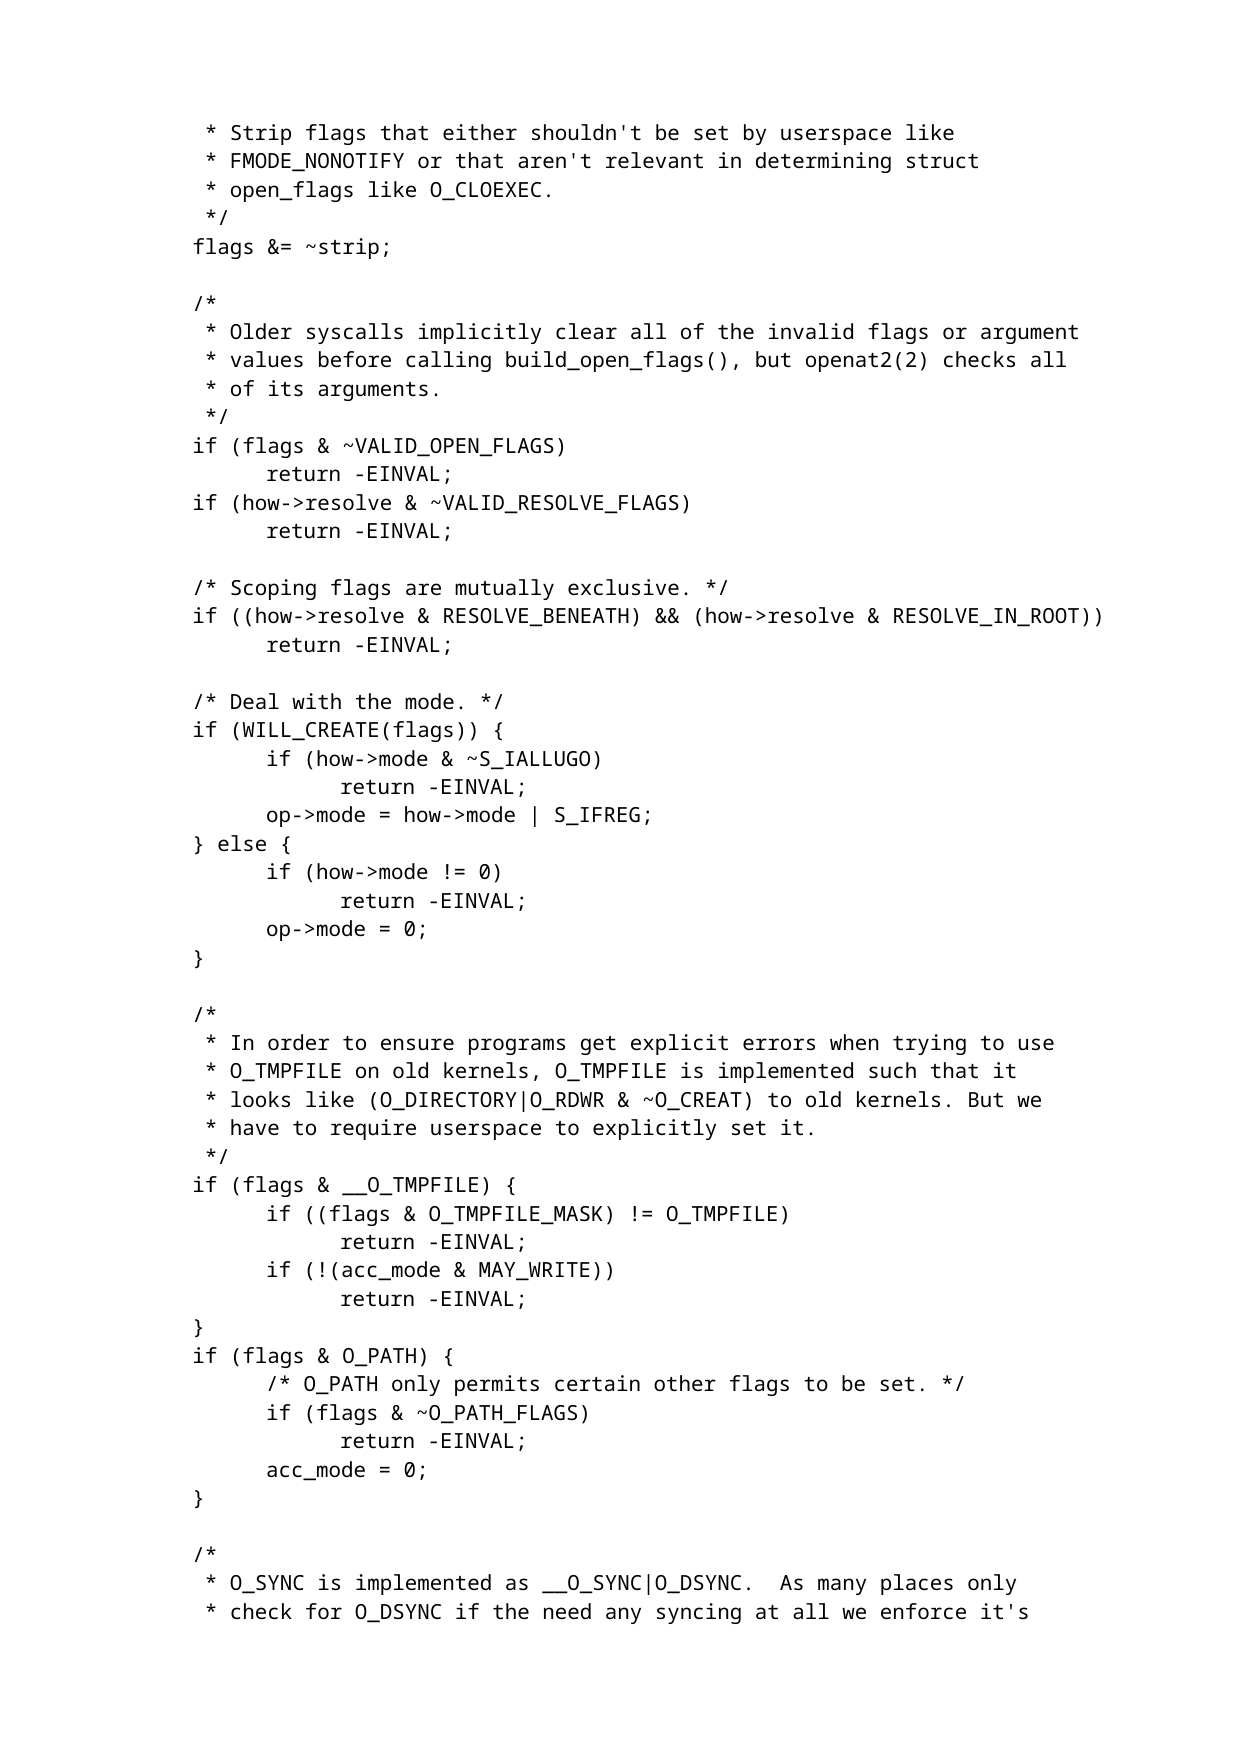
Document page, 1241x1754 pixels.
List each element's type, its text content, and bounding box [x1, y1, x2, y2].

text flags &= ~strip; [118, 232, 1122, 260]
text return -EINVAL; [118, 516, 1122, 545]
text if (how->mode != 0) [118, 857, 1122, 886]
text /* Scoping flags are mutually exclusive. */ [118, 573, 1122, 602]
text } [118, 943, 1122, 971]
text } else { [118, 829, 1122, 857]
text * open_flags like O_CLOEXEC. [118, 175, 1122, 203]
text acc_mode = 0; [118, 1455, 1122, 1483]
text * Older syscalls implicitly clear all of the invalid flags or argument [118, 317, 1122, 346]
text * have to require userspace to explicitly set it. [118, 1113, 1122, 1142]
text if (flags & __O_TMPFILE) { [118, 1170, 1122, 1199]
text } [118, 1483, 1122, 1512]
text * FMODE_NONOTIFY or that aren't relevant in determining struct [118, 147, 1122, 175]
text * O_SYNC is implemented as __O_SYNC|O_DSYNC. As many places only [118, 1568, 1122, 1597]
text /* [118, 1540, 1122, 1568]
text /* [118, 1000, 1122, 1028]
text op->mode = 0; [118, 914, 1122, 943]
text if (flags & ~VALID_OPEN_FLAGS) [118, 431, 1122, 459]
text } [118, 1312, 1122, 1341]
text return -EINVAL; [118, 459, 1122, 488]
text * check for O_DSYNC if the need any syncing at all we enforce it's [118, 1597, 1122, 1625]
text return -EINVAL; [118, 1284, 1122, 1312]
text */ [118, 203, 1122, 232]
text if (WILL_CREATE(flags)) { [118, 715, 1122, 744]
text op->mode = how->mode | S_IFREG; [118, 801, 1122, 829]
text */ [118, 1142, 1122, 1170]
text /* O_PATH only permits certain other flags to be set. */ [118, 1369, 1122, 1398]
text * of its arguments. [118, 374, 1122, 402]
text if (flags & ~O_PATH_FLAGS) [118, 1398, 1122, 1426]
text if (how->resolve & ~VALID_RESOLVE_FLAGS) [118, 488, 1122, 516]
text * looks like (O_DIRECTORY|O_RDWR & ~O_CREAT) to old kernels. But we [118, 1085, 1122, 1113]
text if (how->mode & ~S_IALLUGO) [118, 744, 1122, 772]
text * Strip flags that either shouldn't be set by userspace like [118, 118, 1122, 147]
text * O_TMPFILE on old kernels, O_TMPFILE is implemented such that it [118, 1057, 1122, 1085]
text return -EINVAL; [118, 1426, 1122, 1455]
text if ((flags & O_TMPFILE_MASK) != O_TMPFILE) [118, 1199, 1122, 1227]
text return -EINVAL; [118, 630, 1122, 658]
text * values before calling build_open_flags(), but openat2(2) checks all [118, 346, 1122, 374]
text /* [118, 289, 1122, 317]
text */ [118, 402, 1122, 431]
text return -EINVAL; [118, 772, 1122, 801]
text return -EINVAL; [118, 886, 1122, 914]
text return -EINVAL; [118, 1227, 1122, 1256]
text if (!(acc_mode & MAY_WRITE)) [118, 1256, 1122, 1284]
text if ((how->resolve & RESOLVE_BENEATH) && (how->resolve & RESOLVE_IN_ROOT)) [118, 602, 1122, 630]
text /* Deal with the mode. */ [118, 687, 1122, 715]
text * In order to ensure programs get explicit errors when trying to use [118, 1028, 1122, 1057]
text if (flags & O_PATH) { [118, 1341, 1122, 1369]
